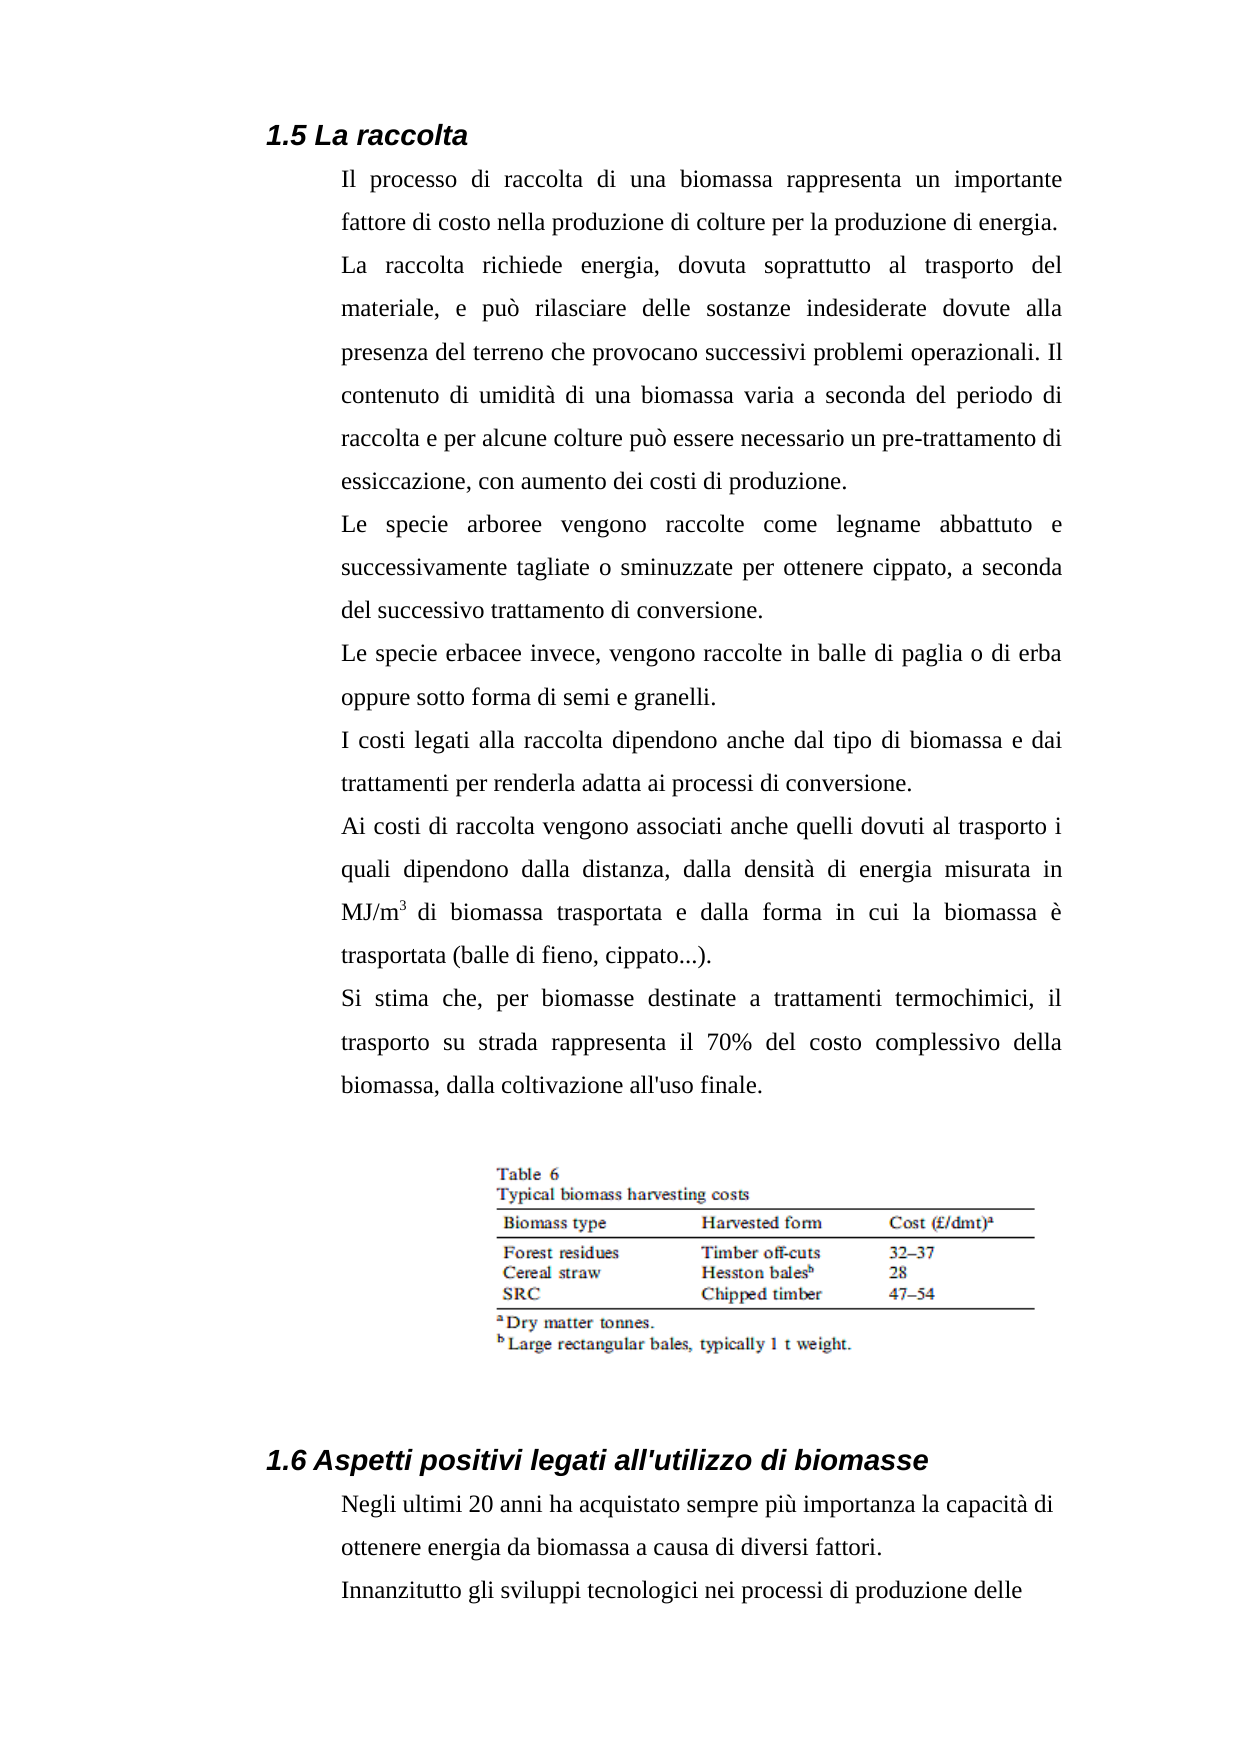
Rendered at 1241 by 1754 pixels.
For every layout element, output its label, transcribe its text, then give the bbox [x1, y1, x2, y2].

list Le specie erbacee invece, vengono raccolte in balle di paglia o di erba oppure sotto forma di semi e granelli. [303, 638, 1063, 710]
list Negli ultimi 20 anni ha acquistato sempre più importanza la capacità di ottenere energia da biomassa a causa di diversi fattori. [303, 1489, 1063, 1561]
list Si stima che, per biomasse destinate a trattamenti termochimici, il trasporto su strada rappresenta il 70% del costo complessivo della biomassa, dalla coltivazione all'uso finale. [303, 983, 1063, 1098]
list La raccolta richiede energia, dovuta soprattutto al trasporto del materiale, e può rilasciare delle sostanze indesiderate dovute alla presenza del terreno che provocano successivi problemi operazionali. Il contenuto di umidità di una biomassa varia a seconda del periodo di raccolta e per alcune colture può essere necessario un pre-trattamento di essiccazione, con aumento dei costi di produzione. [303, 250, 1063, 495]
list Innanzitutto gli sviluppi tecnologici nei processi di produzione delle [303, 1576, 1063, 1604]
subtitle 1.6 Aspetti positivi legati all'utilizzo di biomasse [266, 1443, 1063, 1477]
list Il processo di raccolta di una biomassa rappresenta un importante fattore di costo nella produzione di colture per la produzione di energia. [303, 164, 1063, 236]
picture [494, 1163, 1041, 1361]
list Le specie arboree vengono raccolte come legname abbattuto e successivamente tagliate o sminuzzate per ottenere cippato, a seconda del successivo trattamento di conversione. [303, 509, 1063, 624]
list I costi legati alla raccolta dipendono anche dal tipo di biomassa e dai trattamenti per renderla adatta ai processi di conversione. [303, 725, 1063, 797]
subtitle 1.5 La raccolta [266, 118, 1063, 152]
list Ai costi di raccolta vengono associati anche quelli dovuti al trasporto i quali dipendono dalla distanza, dalla densità di energia misurata in MJ/m3 di biomassa trasportata e dalla forma in cui la biomassa è trasportata (balle di fieno, cippato...). [303, 811, 1063, 969]
